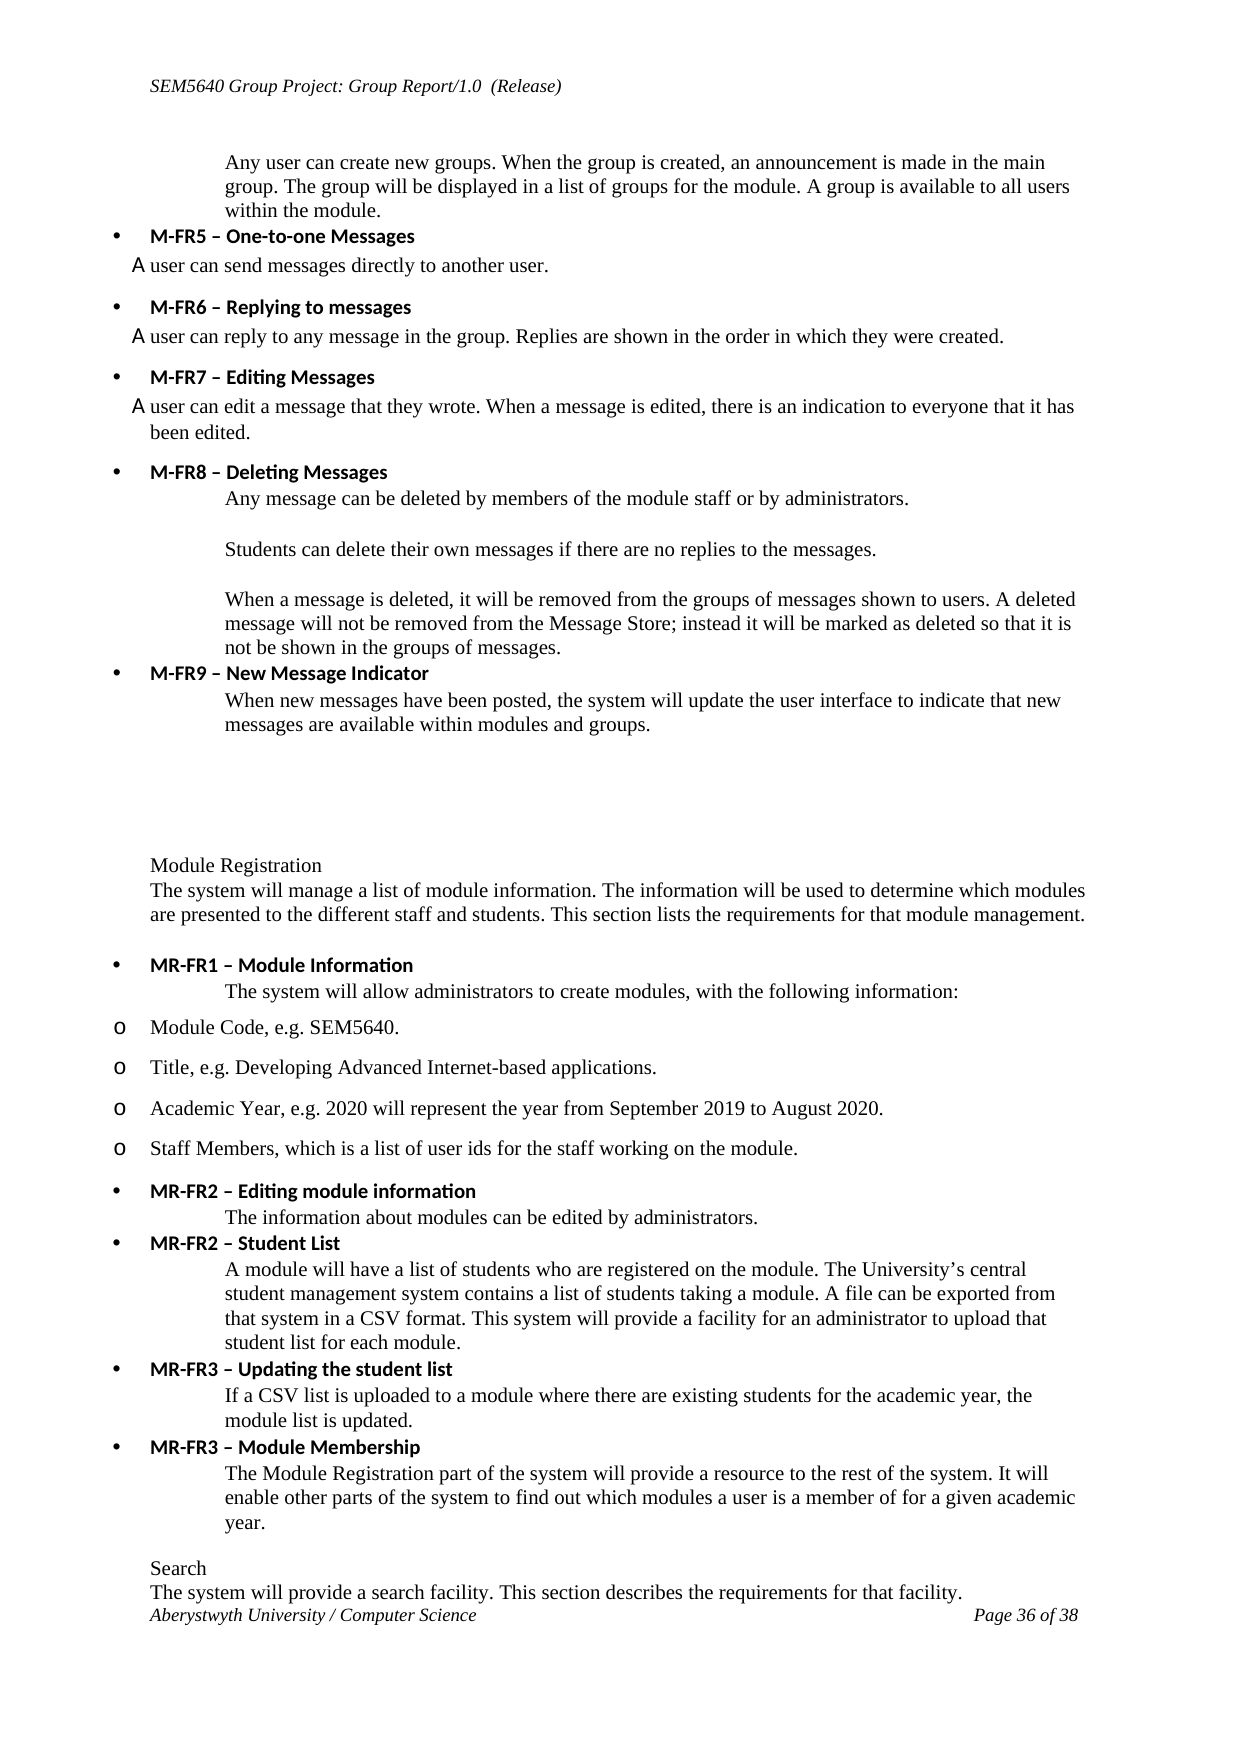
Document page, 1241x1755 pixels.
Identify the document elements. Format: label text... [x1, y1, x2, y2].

text When a message is deleted, it will be removed from the groups of messages shown to users. A deleted message will not be removed from the Message Store; instead it will be marked as deleted so that it is not be shown in the groups of messages. [224, 587, 1090, 659]
list M-FR9 – New Message Indicator [113, 659, 1090, 686]
text Search [150, 1556, 1090, 1580]
text The Module Registration part of the system will provide a resource to the rest of the system. It will enable other parts of the system to find out which modules a user is a member of for a given academic year. [224, 1461, 1090, 1534]
text The system will provide a search facility. This section describes the requirements for that facility. [150, 1580, 1090, 1604]
list user can edit a message that they wrote. When a message is edited, there is an indication to everyone that it has been edited. [132, 391, 1090, 444]
list Module Code, e.g. SEM5640. [113, 1015, 1090, 1041]
list MR-FR2 – Editing module information [112, 1177, 1090, 1203]
text The system will allow administrators to create modules, with the following information: [224, 979, 1090, 1003]
list MR-FR2 – Student List [112, 1229, 1090, 1256]
list M-FR6 – Replying to messages [113, 293, 1090, 319]
text The information about modules can be edited by administrators. [224, 1205, 1090, 1229]
text Any message can be deleted by members of the module staff or by administrators. [224, 486, 1090, 510]
text Students can delete their own messages if there are no replies to the messages. [224, 537, 1090, 561]
list M-FR7 – Editing Messages [113, 363, 1090, 390]
list Title, e.g. Developing Advanced Internet-based applications. [113, 1055, 1090, 1082]
text The system will manage a list of module information. The information will be used to determine which modules are presented to the different staff and students. This section lists the requirements for that module management. [150, 877, 1090, 926]
text If a CSV list is uploaded to a module where there are existing students for the academic year, the module list is updated. [224, 1383, 1090, 1433]
list Staff Members, which is a list of user ids for the staff working on the module. [113, 1136, 1090, 1163]
list M-FR5 – One-to-one Messages [113, 222, 1090, 249]
text A module will have a list of students who are registered on the module. The University’s central student management system contains a list of students taking a module. A file can be exported from that system in a CSV format. This system will provide a facility for an administrator to upload that student list for each module. [224, 1257, 1090, 1355]
list user can reply to any message in the group. Replies are shown in the order in which they were created. [132, 321, 1090, 349]
list Academic Year, e.g. 2020 will represent the year from September 2019 to August 2020. [113, 1096, 1090, 1122]
list MR-FR3 – Module Membership [112, 1433, 1090, 1459]
list MR-FR1 – Module Information [112, 951, 1090, 978]
text When new messages have been posted, the system will update the user interface to indicate that new messages are available within modules and groups. [224, 687, 1090, 736]
list M-FR8 – Deleting Messages [113, 458, 1090, 484]
text Any user can create new groups. When the group is created, an announcement is made in the main group. The group will be displayed in a list of groups for the module. A group is available to all users within the module. [224, 150, 1090, 222]
list user can send messages directly to another user. [132, 250, 1090, 278]
text Module Registration [150, 853, 1090, 877]
list MR-FR3 – Updating the student list [112, 1355, 1090, 1382]
